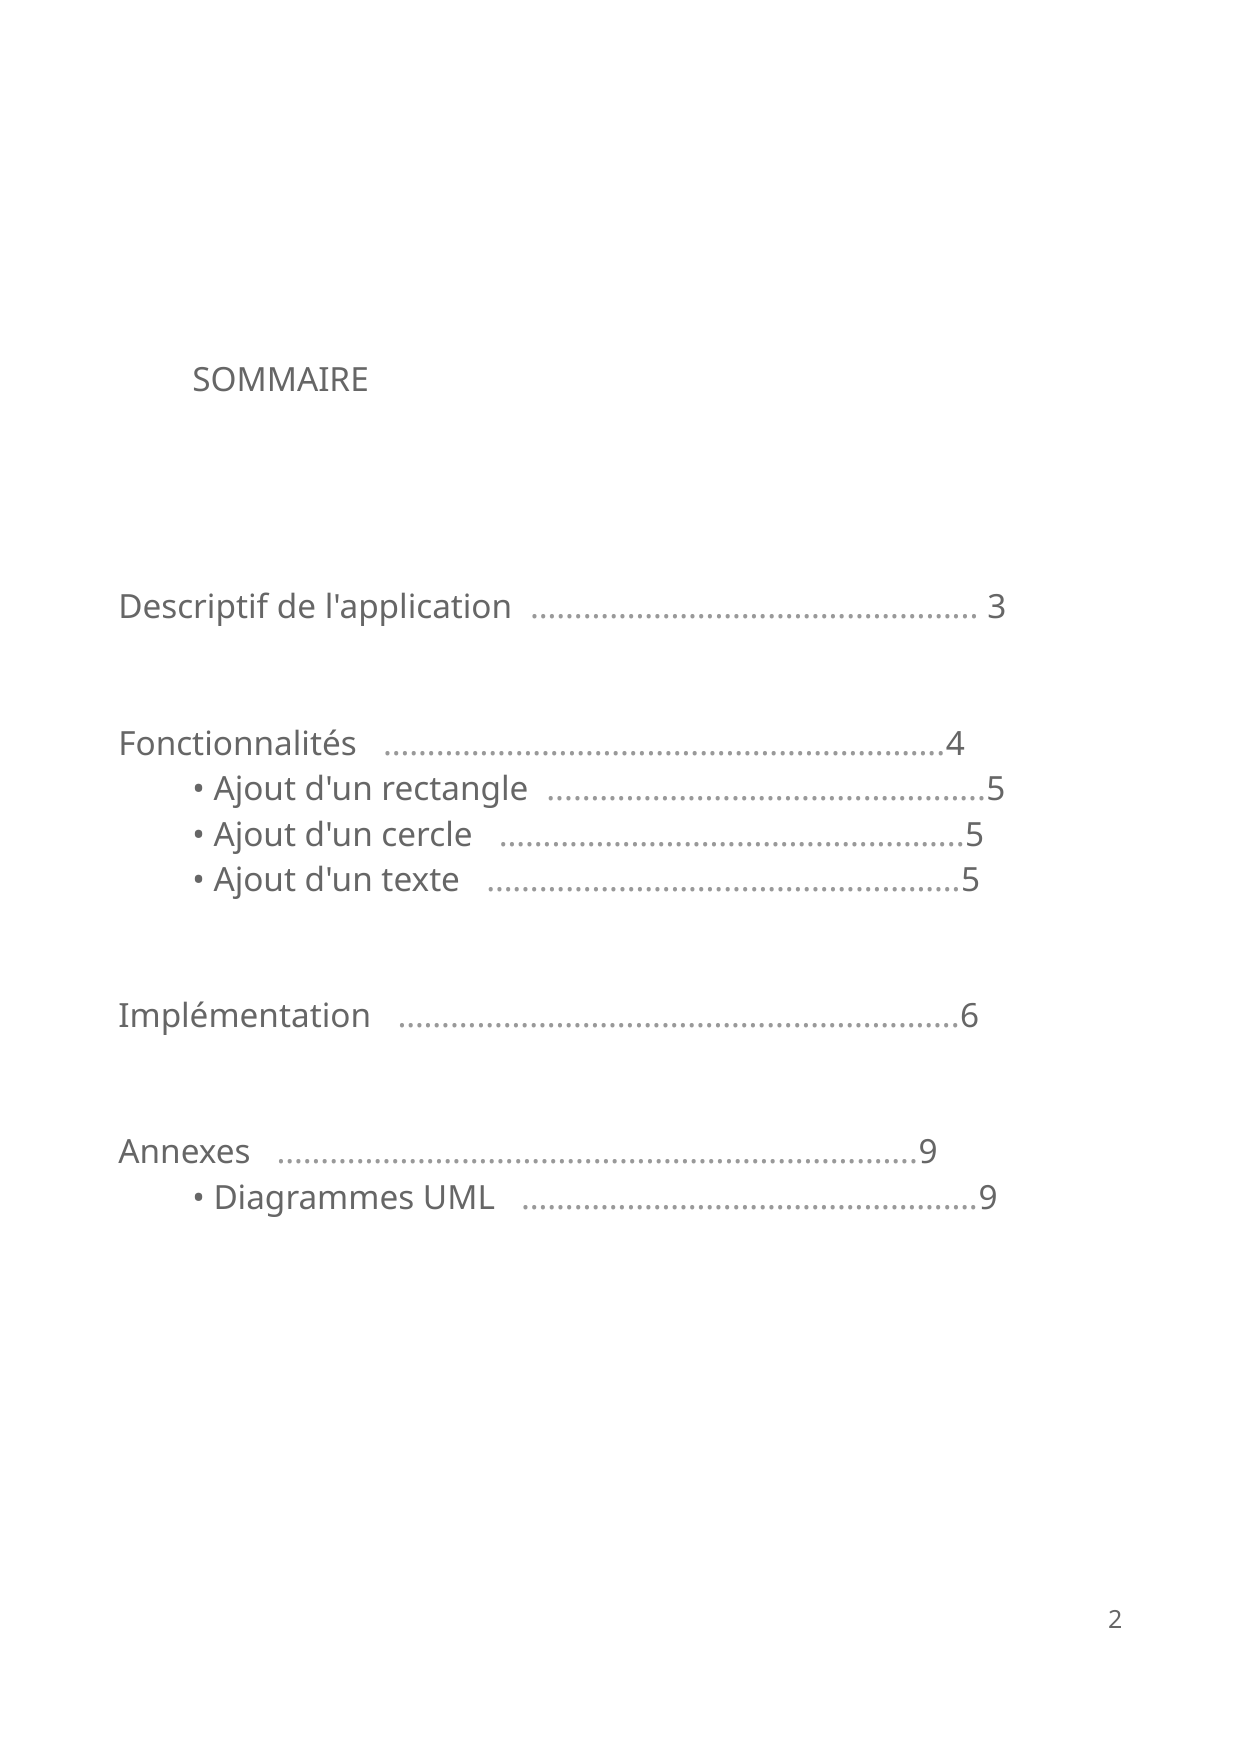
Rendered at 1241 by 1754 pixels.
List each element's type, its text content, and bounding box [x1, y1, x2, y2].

text SOMMAIRE [118, 356, 1122, 402]
text Descriptif de l'application …………………………………………... 3 [118, 583, 1122, 629]
text • Ajout d'un cercle ……………………………………………..5 [118, 810, 1122, 856]
text • Ajout d'un texte ………………………………………………5 [118, 856, 1122, 901]
text Implémentation ……………………………………………………….6 [118, 992, 1122, 1037]
text • Diagrammes UML …………………………………………….9 [118, 1174, 1122, 1219]
text • Ajout d'un rectangle ...………………………………………..5 [118, 765, 1122, 810]
text Fonctionnalités ……………………………………………………….4 [118, 719, 1122, 765]
text Annexes ……………………………………………………………….9 [118, 1128, 1122, 1174]
